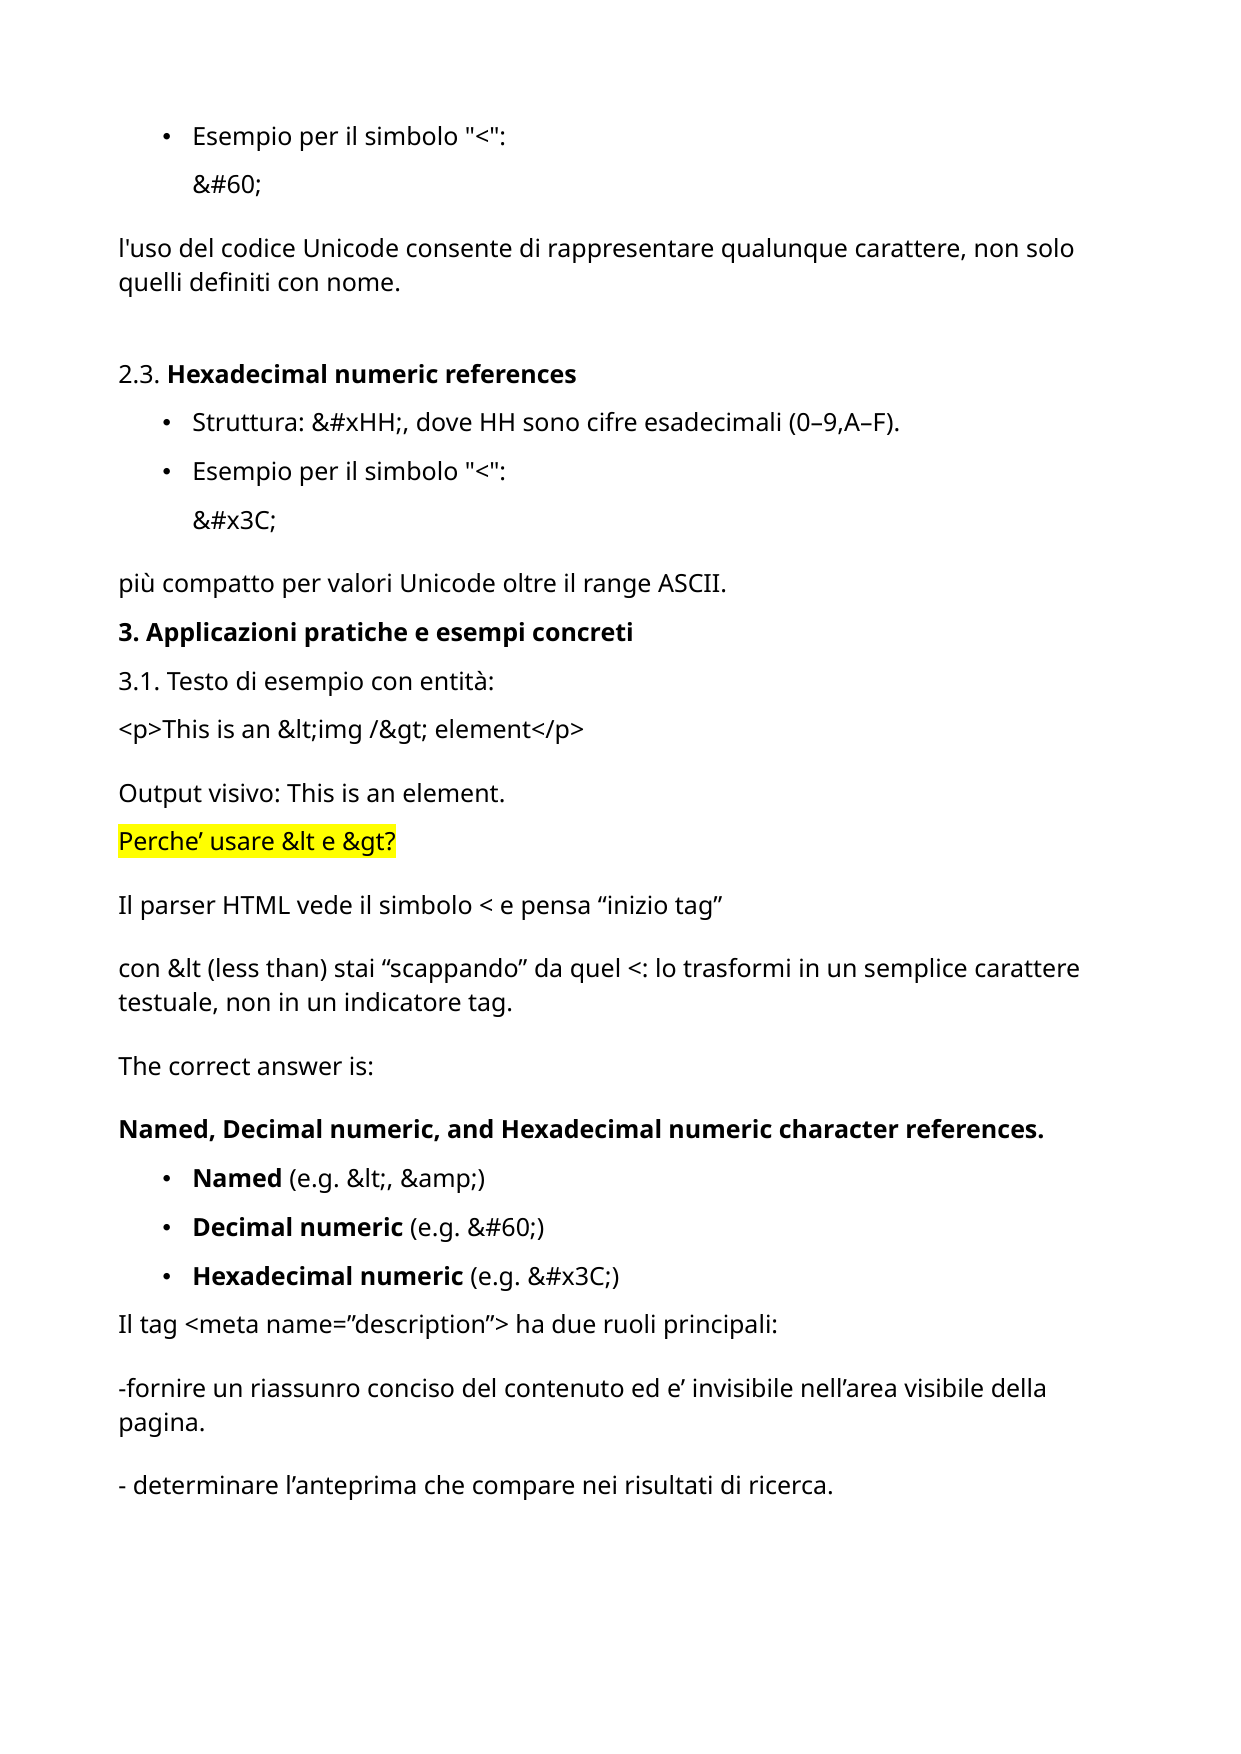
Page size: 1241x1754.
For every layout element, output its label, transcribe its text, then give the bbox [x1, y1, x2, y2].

list Struttura: &#xHH;, dove HH sono cifre esadecimali (0–9,A–F). [162, 405, 1122, 439]
text Output visivo: This is an element. [118, 775, 1122, 809]
list Named (e.g. &lt;, &amp;) [162, 1161, 1122, 1195]
text <p>This is an &lt;img /&gt; element</p> [118, 712, 1122, 746]
list Esempio per il simbolo "<": [162, 454, 1122, 488]
text Il parser HTML vede il simbolo < e pensa “inizio tag” [118, 887, 1122, 922]
list &#60; [162, 167, 1122, 201]
text 2.3. Hexadecimal numeric references [118, 356, 1122, 390]
text l'uso del codice Unicode consente di rappresentare qualunque carattere, non solo quelli definiti con nome. [118, 230, 1122, 298]
text The correct answer is: [118, 1049, 1122, 1083]
text -fornire un riassunro conciso del contenuto ed e’ invisibile nell’area visibile della pagina. [118, 1370, 1122, 1438]
text più compatto per valori Unicode oltre il range ASCII. [118, 566, 1122, 600]
list Hexadecimal numeric (e.g. &#x3C;) [162, 1258, 1122, 1292]
text Named, Decimal numeric, and Hexadecimal numeric character references. [118, 1112, 1122, 1146]
text Il tag <meta name=”description”> ha due ruoli principali: [118, 1307, 1122, 1341]
list &#x3C; [162, 502, 1122, 536]
text Perche’ usare &lt e &gt? [118, 824, 1122, 858]
text con &lt (less than) stai “scappando” da quel <: lo trasformi in un semplice carattere testuale, non in un indicatore tag. [118, 951, 1122, 1019]
text - determinare l’anteprima che compare nei risultati di ricerca. [118, 1468, 1122, 1502]
list Decimal numeric (e.g. &#60;) [162, 1209, 1122, 1243]
text 3.1. Testo di esempio con entità: [118, 663, 1122, 697]
list Esempio per il simbolo "<": [162, 118, 1122, 152]
text 3. Applicazioni pratiche e esempi concreti [118, 614, 1122, 648]
